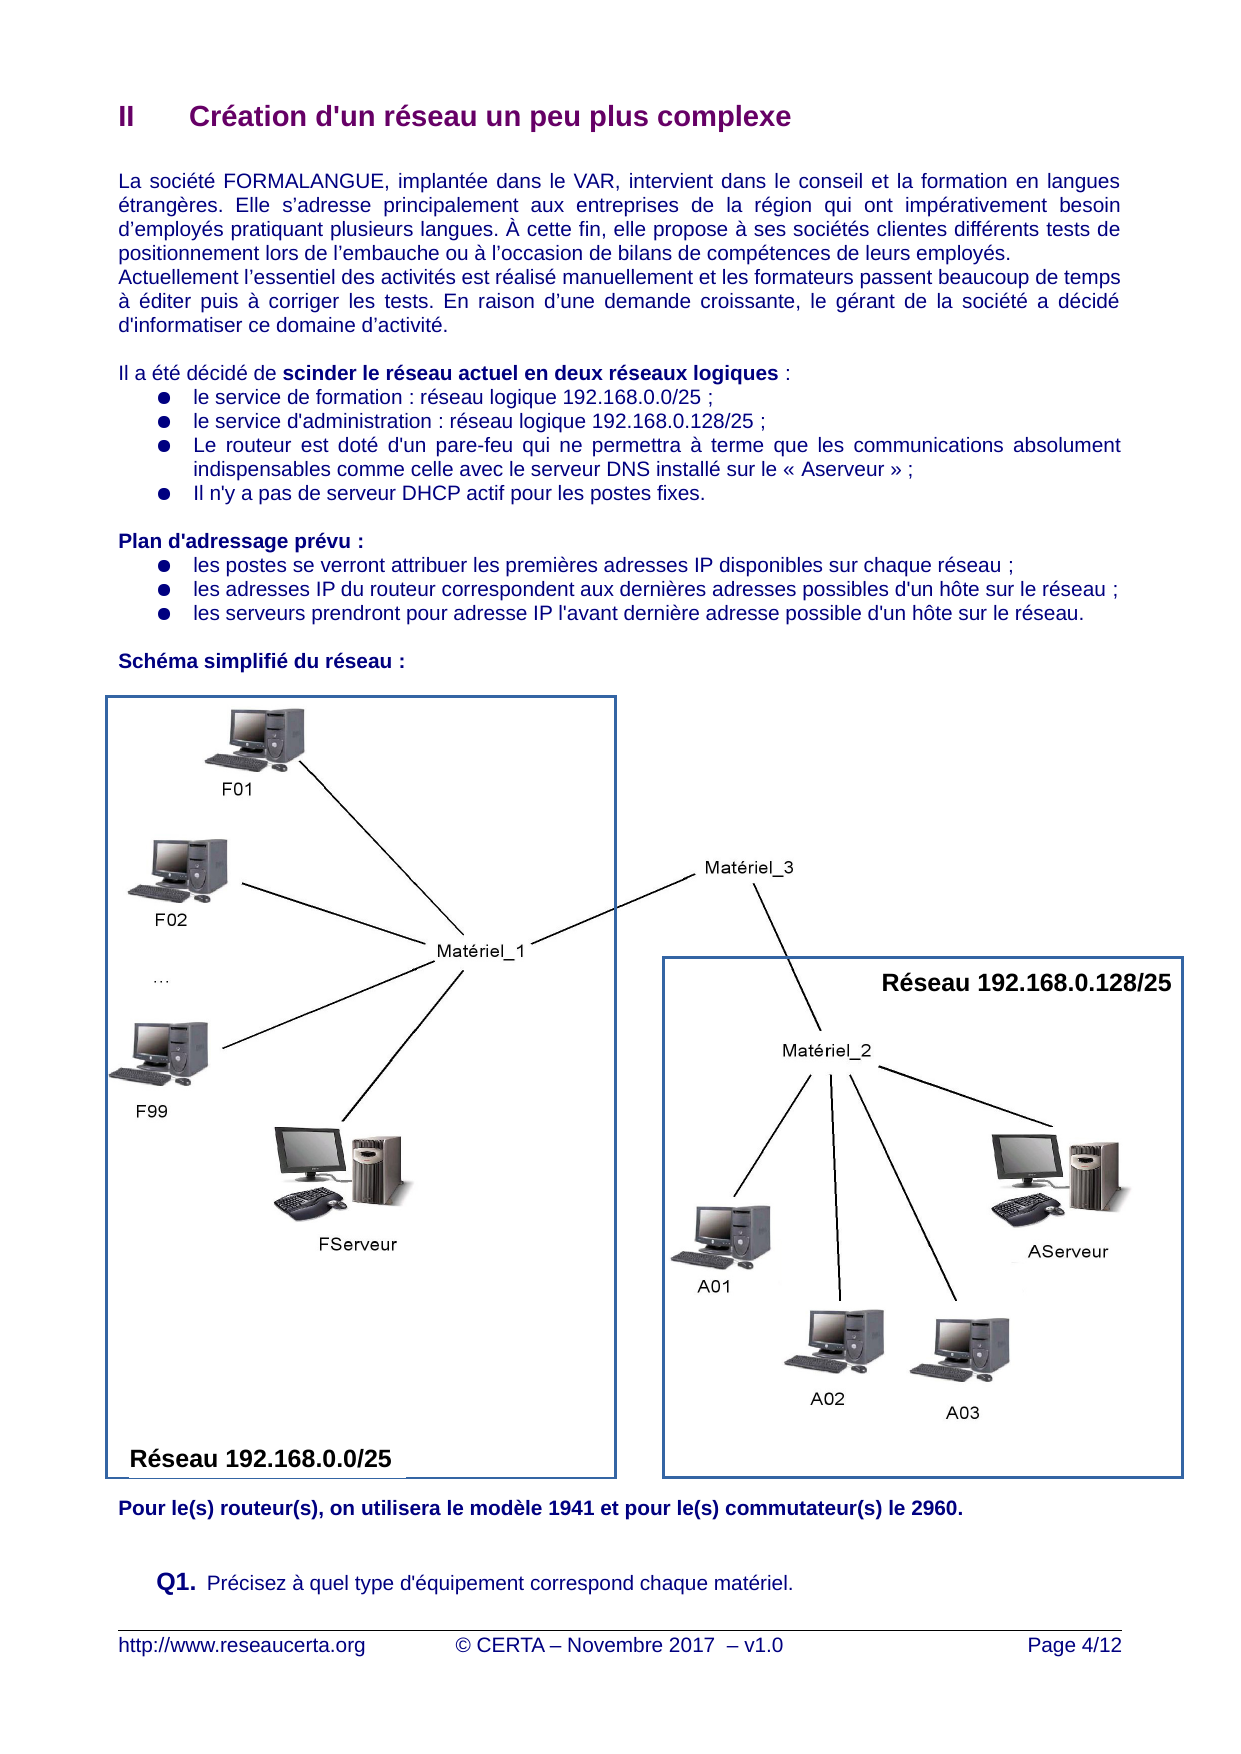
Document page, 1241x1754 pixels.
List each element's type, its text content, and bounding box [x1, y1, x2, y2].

text Schéma simplifié du réseau : [118, 649, 1122, 673]
list les postes se verront attribuer les premières adresses IP disponibles sur chaque réseau ; [156, 553, 1122, 577]
text Actuellement l’essentiel des activités est réalisé manuellement et les formateurs passent beaucoup de temps à éditer puis à corriger les tests. En raison d’une demande croissante, le gérant de la société a décidé d'informatiser ce domaine d’activité. [118, 265, 1122, 337]
subtitle Création d'un réseau un peu plus complexe [118, 99, 1122, 132]
list le service de formation : réseau logique 192.168.0.0/25 ; [156, 384, 1122, 409]
text Pour le(s) routeur(s), on utilisera le modèle 1941 et pour le(s) commutateur(s) le 2960. [118, 1495, 1122, 1519]
text Réseau 192.168.0.128/25 [881, 968, 1172, 997]
list Précisez à quel type d'équipement correspond chaque matériel. [156, 1567, 1122, 1596]
list Il n'y a pas de serveur DHCP actif pour les postes fixes. [156, 481, 1122, 505]
text Il a été décidé de scinder le réseau actuel en deux réseaux logiques : [118, 361, 1122, 384]
text La société FORMALANGUE, implantée dans le VAR, intervient dans le conseil et la formation en langues étrangères. Elle s’adresse principalement aux entreprises de la région qui ont impérativement besoin d’employés pratiquant plusieurs langues. À cette fin, elle propose à ses sociétés clientes différents tests de positionnement lors de l’embauche ou à l’occasion de bilans de compétences de leurs employés. [118, 169, 1122, 265]
list Le routeur est doté d'un pare-feu qui ne permettra à terme que les communications absolument indispensables comme celle avec le serveur DNS installé sur le « Aserveur » ; [156, 433, 1122, 481]
list les serveurs prendront pour adresse IP l'avant dernière adresse possible d'un hôte sur le réseau. [156, 601, 1122, 625]
list les adresses IP du routeur correspondent aux dernières adresses possibles d'un hôte sur le réseau ; [156, 577, 1122, 601]
list le service d'administration : réseau logique 192.168.0.128/25 ; [156, 409, 1122, 433]
text Plan d'adressage prévu : [118, 529, 1122, 553]
text Réseau 192.168.0.0/25 [129, 1444, 406, 1472]
